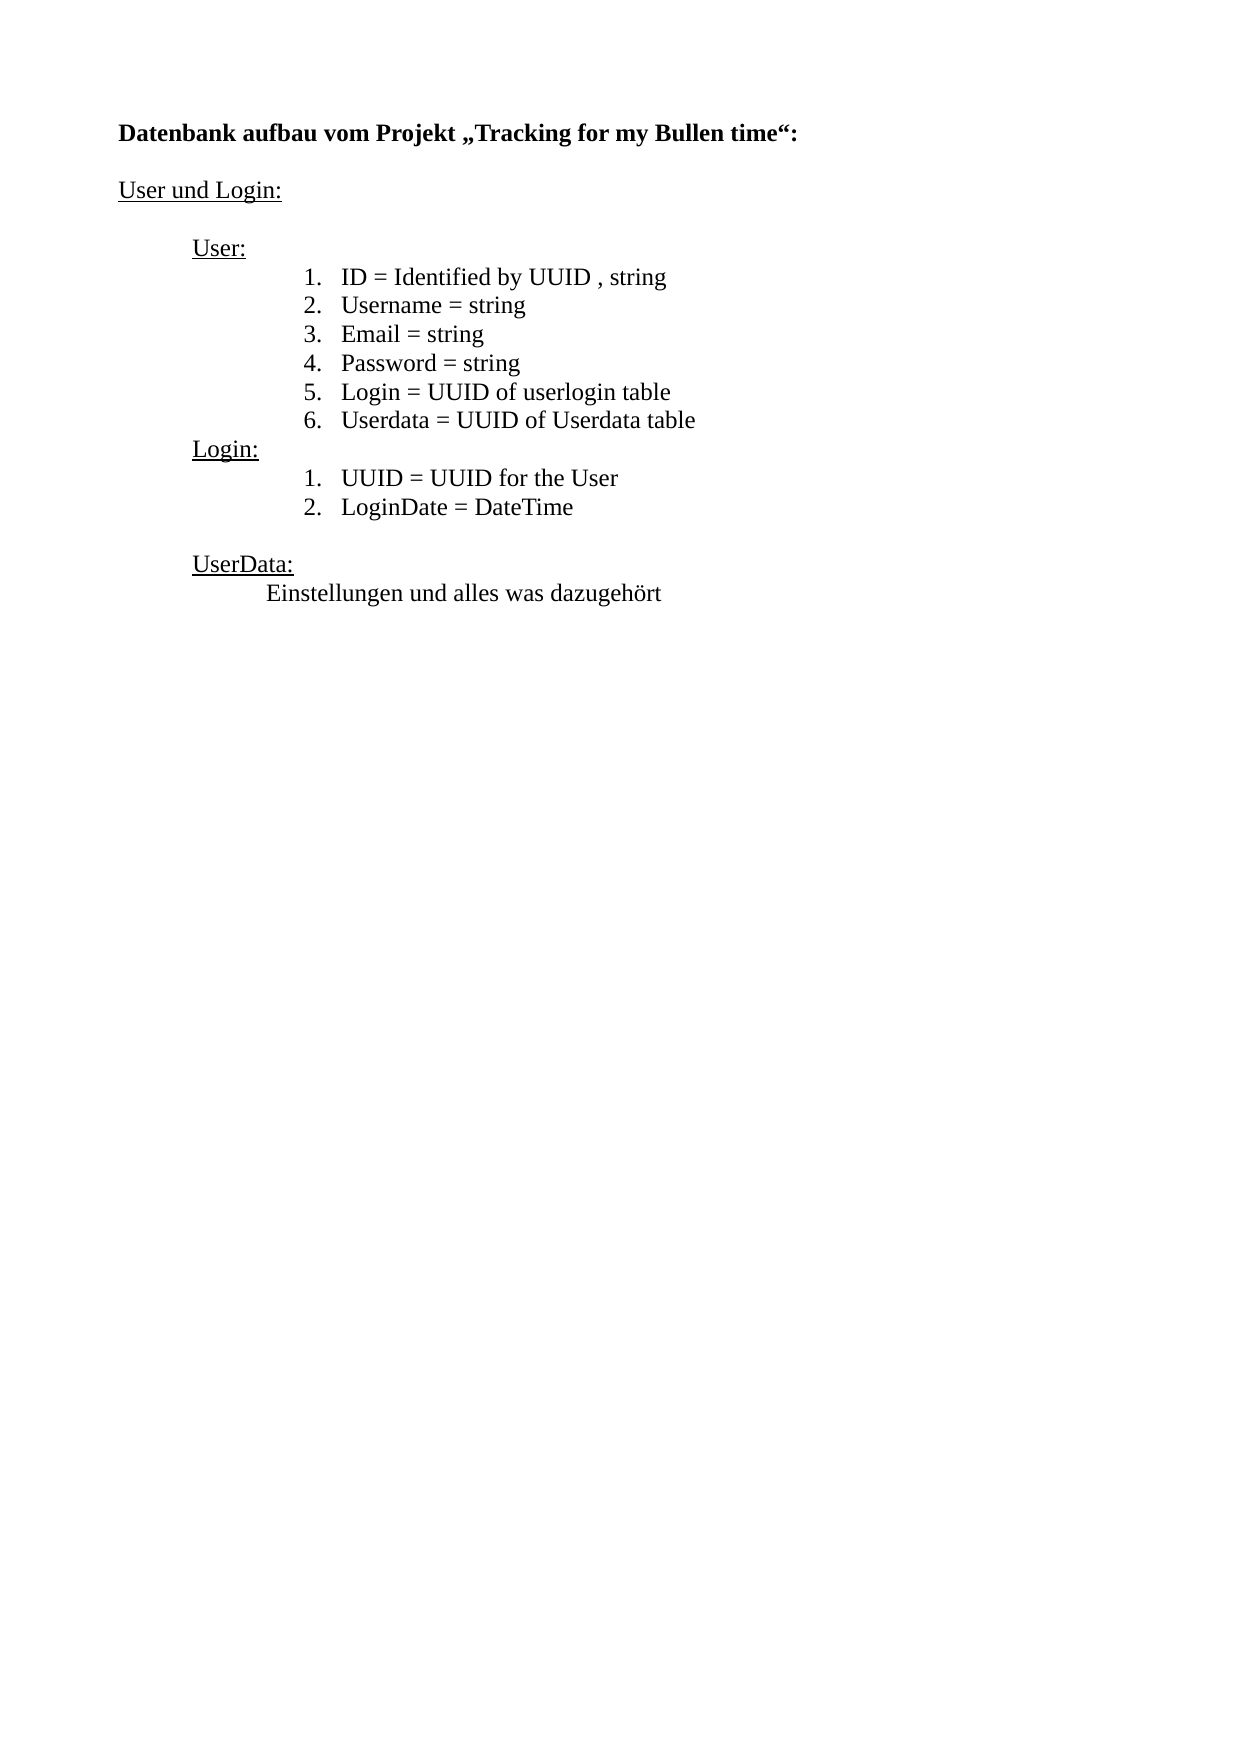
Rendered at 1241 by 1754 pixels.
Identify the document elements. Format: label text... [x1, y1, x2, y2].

text Datenbank aufbau vom Projekt „Tracking for my Bullen time“: [118, 118, 1122, 147]
list Password = string [303, 348, 1122, 377]
list LoginDate = DateTime [303, 492, 1122, 521]
list Email = string [303, 319, 1122, 348]
list UUID = UUID for the User [303, 463, 1122, 492]
text User: [118, 233, 1122, 262]
text Einstellungen und alles was dazugehört [118, 578, 1122, 607]
list Username = string [303, 291, 1122, 319]
text User und Login: [118, 176, 1122, 204]
list Login = UUID of userlogin table [303, 377, 1122, 406]
text Login: [118, 434, 1122, 463]
text UserData: [118, 549, 1122, 578]
list Userdata = UUID of Userdata table [303, 406, 1122, 434]
list ID = Identified by UUID , string [303, 262, 1122, 291]
